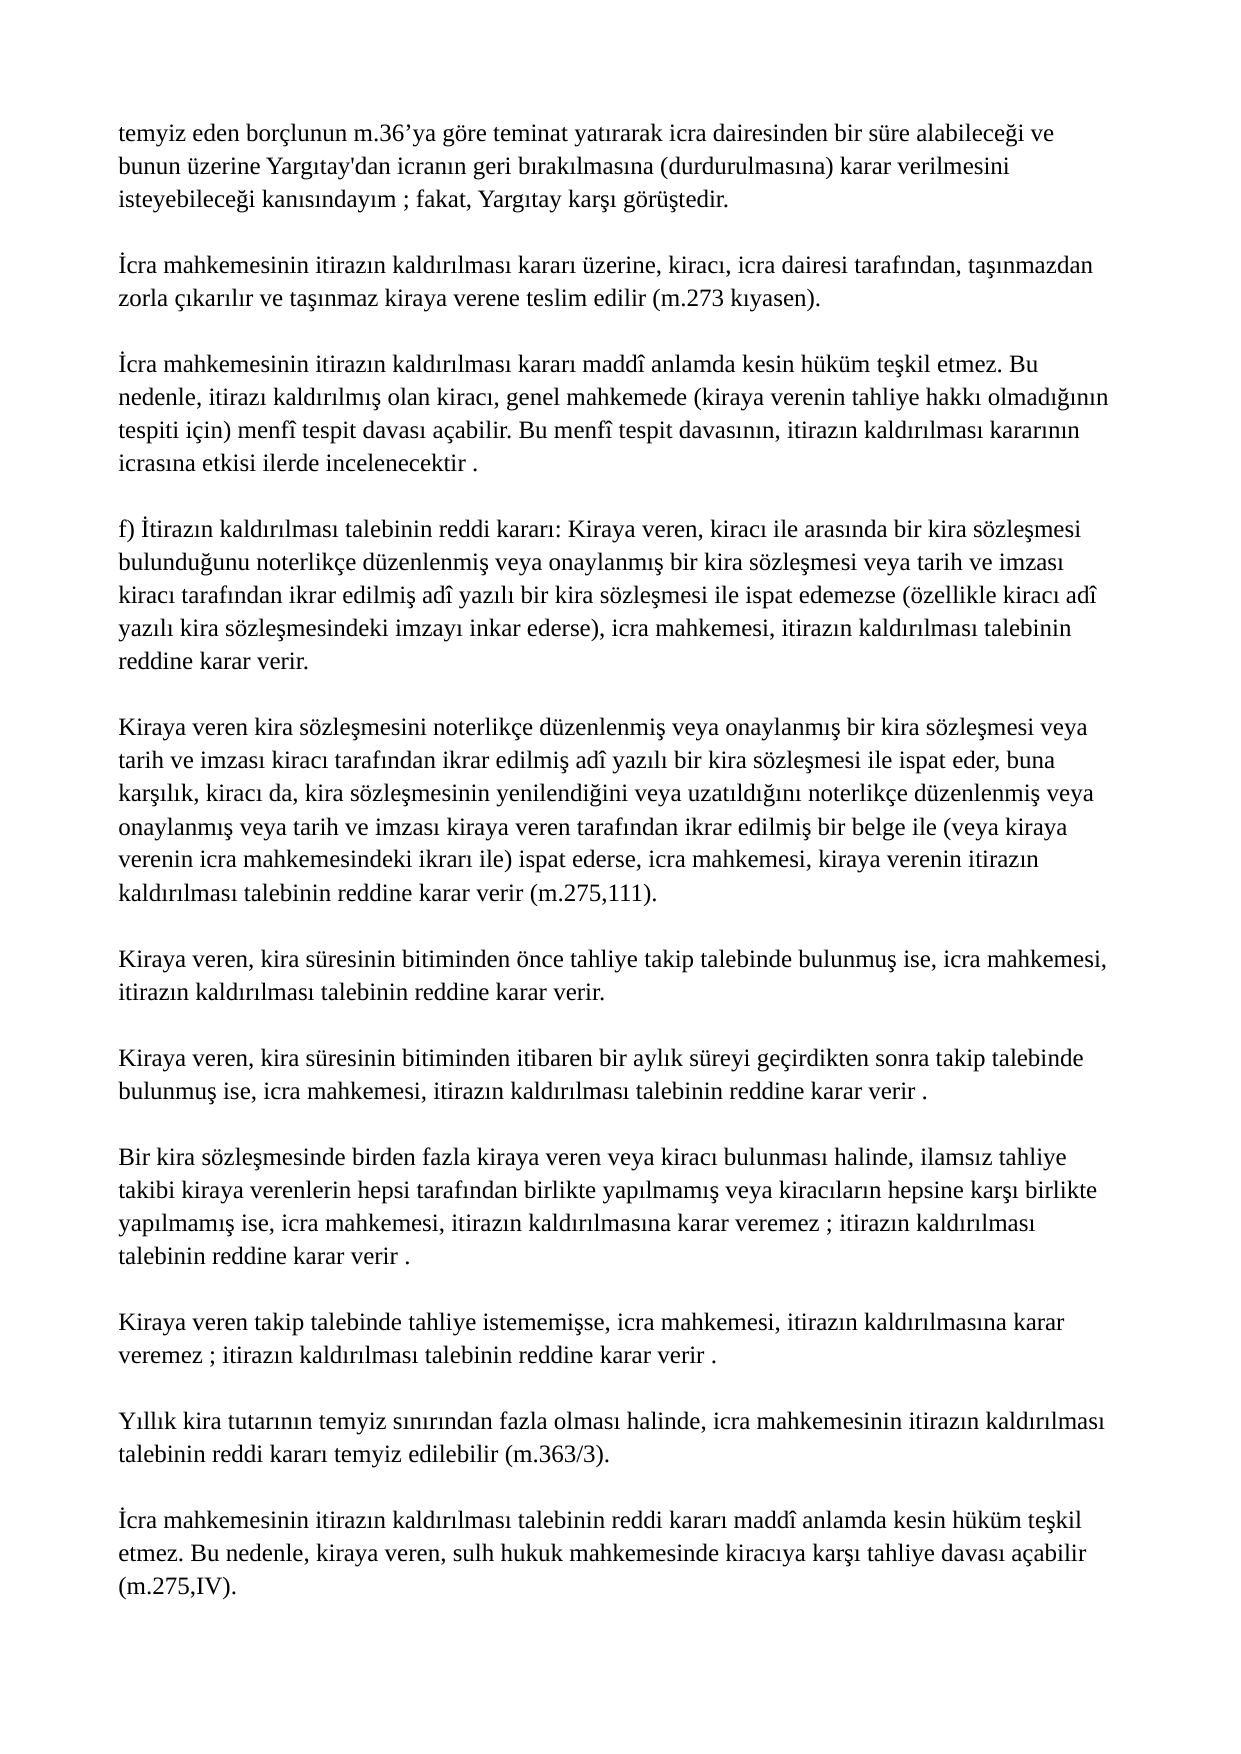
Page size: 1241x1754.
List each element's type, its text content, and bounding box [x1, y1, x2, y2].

text temyiz eden borçlunun m.36’ya göre teminat yatırarak icra dairesinden bir süre alabileceği ve bunun üzerine Yargıtay'dan icranın geri bırakılmasına (durdurulmasına) karar verilmesini isteyebileceği kanısındayım ; fakat, Yargıtay karşı görüştedir. İcra mahkemesinin itirazın kaldırılması kararı üzerine, kiracı, icra dairesi tarafından, taşınmazdan zorla çıkarılır ve taşınmaz kiraya verene teslim edilir (m.273 kıyasen). İcra mahkemesinin itirazın kaldırılması kararı maddî anlamda kesin hüküm teşkil etmez. Bu nedenle, itirazı kaldırılmış olan kiracı, genel mahkemede (kiraya verenin tahliye hakkı olmadığının tespiti için) menfî tespit davası açabilir. Bu menfî tespit davasının, itirazın kaldırılması kararının icrasına etkisi ilerde incelenecektir . f) İtirazın kaldırılması talebinin reddi kararı: Kiraya veren, kiracı ile arasında bir kira sözleşmesi bulunduğunu noterlikçe düzenlenmiş veya onaylanmış bir kira sözleşmesi veya tarih ve imzası kiracı tarafından ikrar edilmiş adî yazılı bir kira sözleşmesi ile ispat edemezse (özellikle kiracı adî yazılı kira sözleşmesindeki imzayı inkar ederse), icra mahkemesi, itirazın kaldırılması talebinin reddine karar verir. Kiraya veren kira sözleşmesini noterlikçe düzenlenmiş veya onaylanmış bir kira sözleşmesi veya tarih ve imzası kiracı tarafından ikrar edilmiş adî yazılı bir kira sözleşmesi ile ispat eder, buna karşılık, kiracı da, kira sözleşmesinin yenilendiğini veya uzatıldığını noterlikçe düzenlenmiş veya onaylanmış veya tarih ve imzası kiraya veren tarafından ikrar edilmiş bir belge ile (veya kiraya verenin icra mahkemesindeki ikrarı ile) ispat ederse, icra mahkemesi, kiraya verenin itirazın kaldırılması talebinin reddine karar verir (m.275,111). Kiraya veren, kira süresinin bitiminden önce tahliye takip talebinde bulunmuş ise, icra mahkemesi, itirazın kaldırılması talebinin reddine karar verir. Kiraya veren, kira süresinin bitiminden itibaren bir aylık süreyi geçirdikten sonra takip talebinde bulunmuş ise, icra mahkemesi, itirazın kaldırılması talebinin reddine karar verir . Bir kira sözleşmesinde birden fazla kiraya veren veya kiracı bulunması halinde, ilamsız tahliye takibi kiraya verenlerin hepsi tarafından birlikte yapılmamış veya kiracıların hepsine karşı birlikte yapılmamış ise, icra mahkemesi, itirazın kaldırılmasına karar veremez ; itirazın kaldırılması talebinin reddine karar verir . Kiraya veren takip talebinde tahliye istememişse, icra mahkemesi, itirazın kaldırılmasına karar veremez ; itirazın kaldırılması talebinin reddine karar verir . Yıllık kira tutarının temyiz sınırından fazla olması halinde, icra mahkemesinin itirazın kaldırılması talebinin reddi kararı temyiz edilebilir (m.363/3). İcra mahkemesinin itirazın kaldırılması talebinin reddi kararı maddî anlamda kesin hüküm teşkil etmez. Bu nedenle, kiraya veren, sulh hukuk mahkemesinde kiracıya karşı tahliye davası açabilir (m.275,IV). [118, 118, 1122, 1633]
